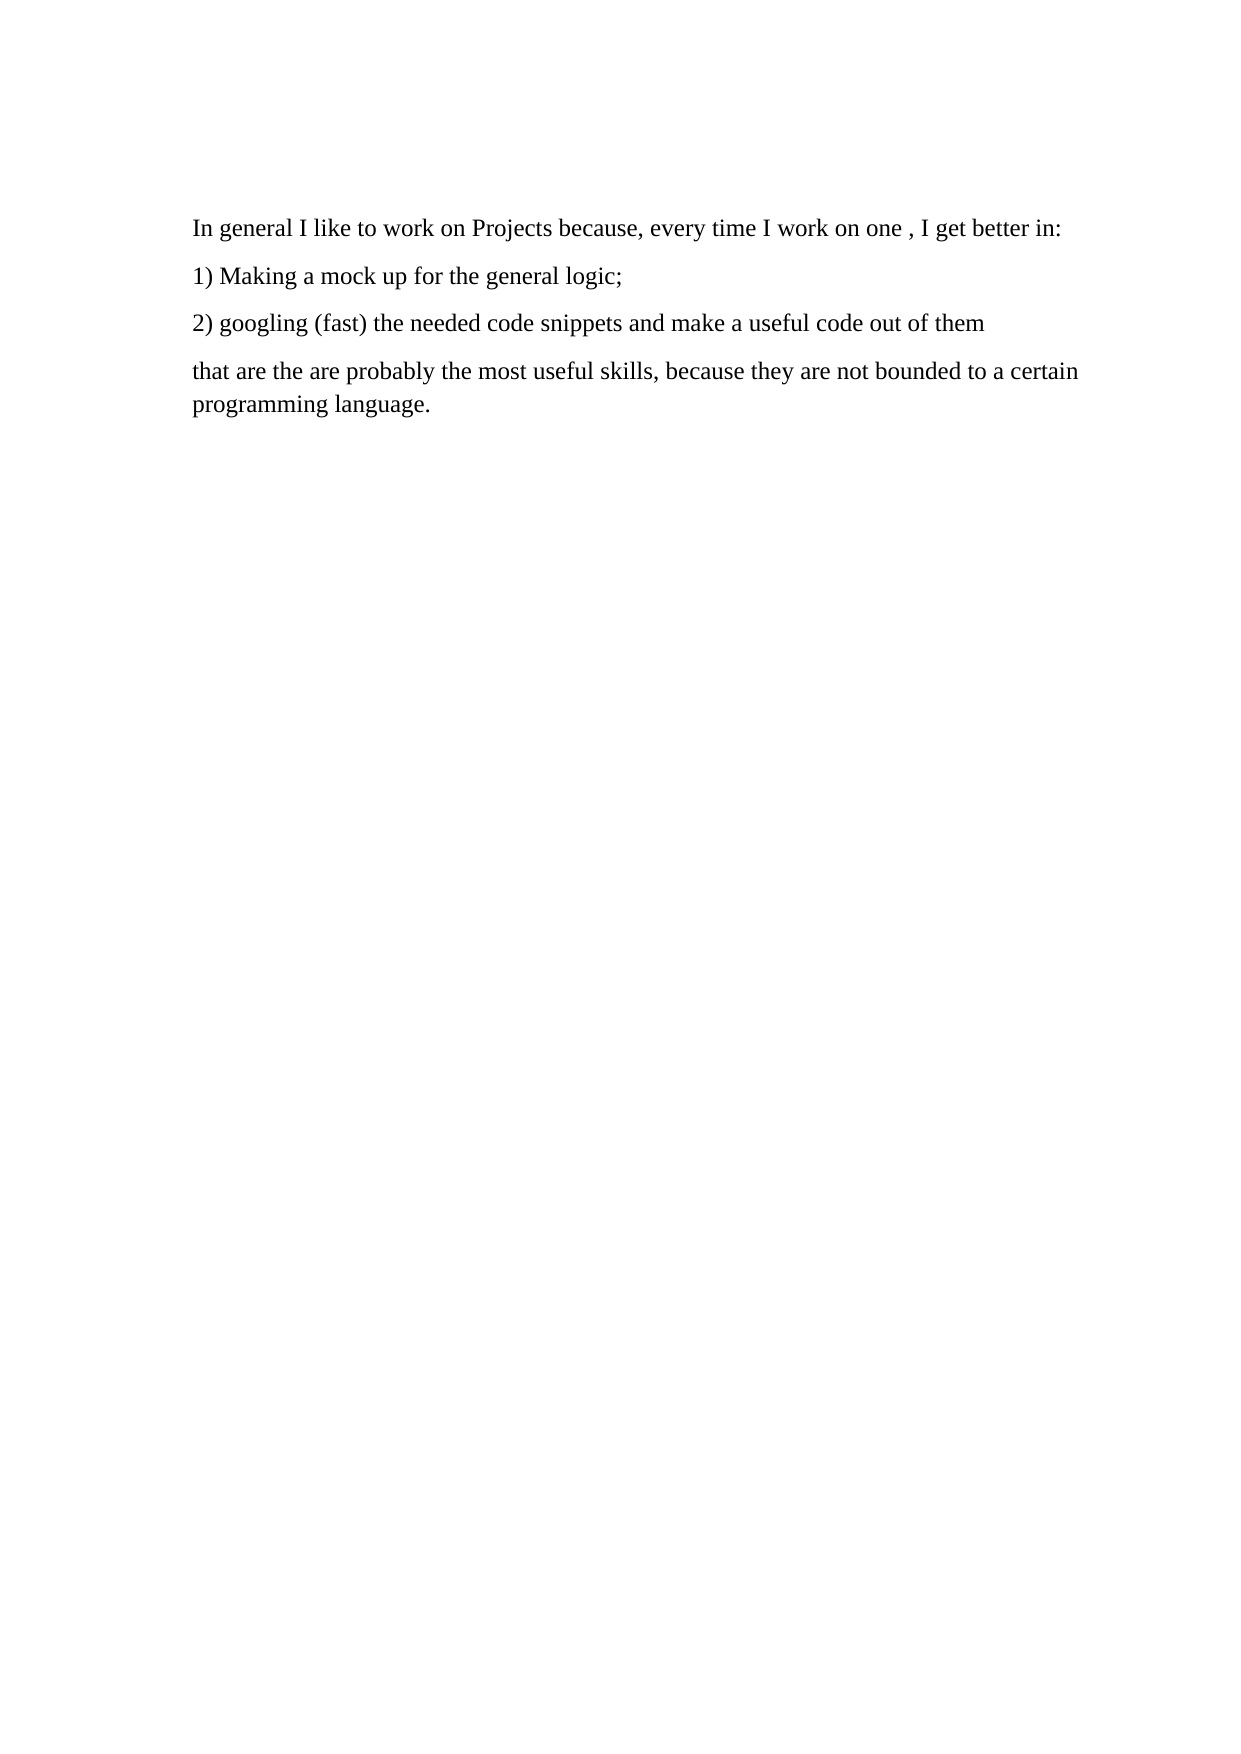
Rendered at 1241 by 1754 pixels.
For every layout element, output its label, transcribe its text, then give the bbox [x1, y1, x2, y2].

text 1) Making a mock up for the general logic; [118, 261, 1122, 290]
text that are the are probably the most useful skills, because they are not bounded to a certain programming language. [118, 356, 1122, 418]
text 2) googling (fast) the needed code snippets and make a useful code out of them [118, 308, 1122, 337]
text In general I like to work on Projects because, every time I work on one , I get better in: [118, 213, 1122, 242]
